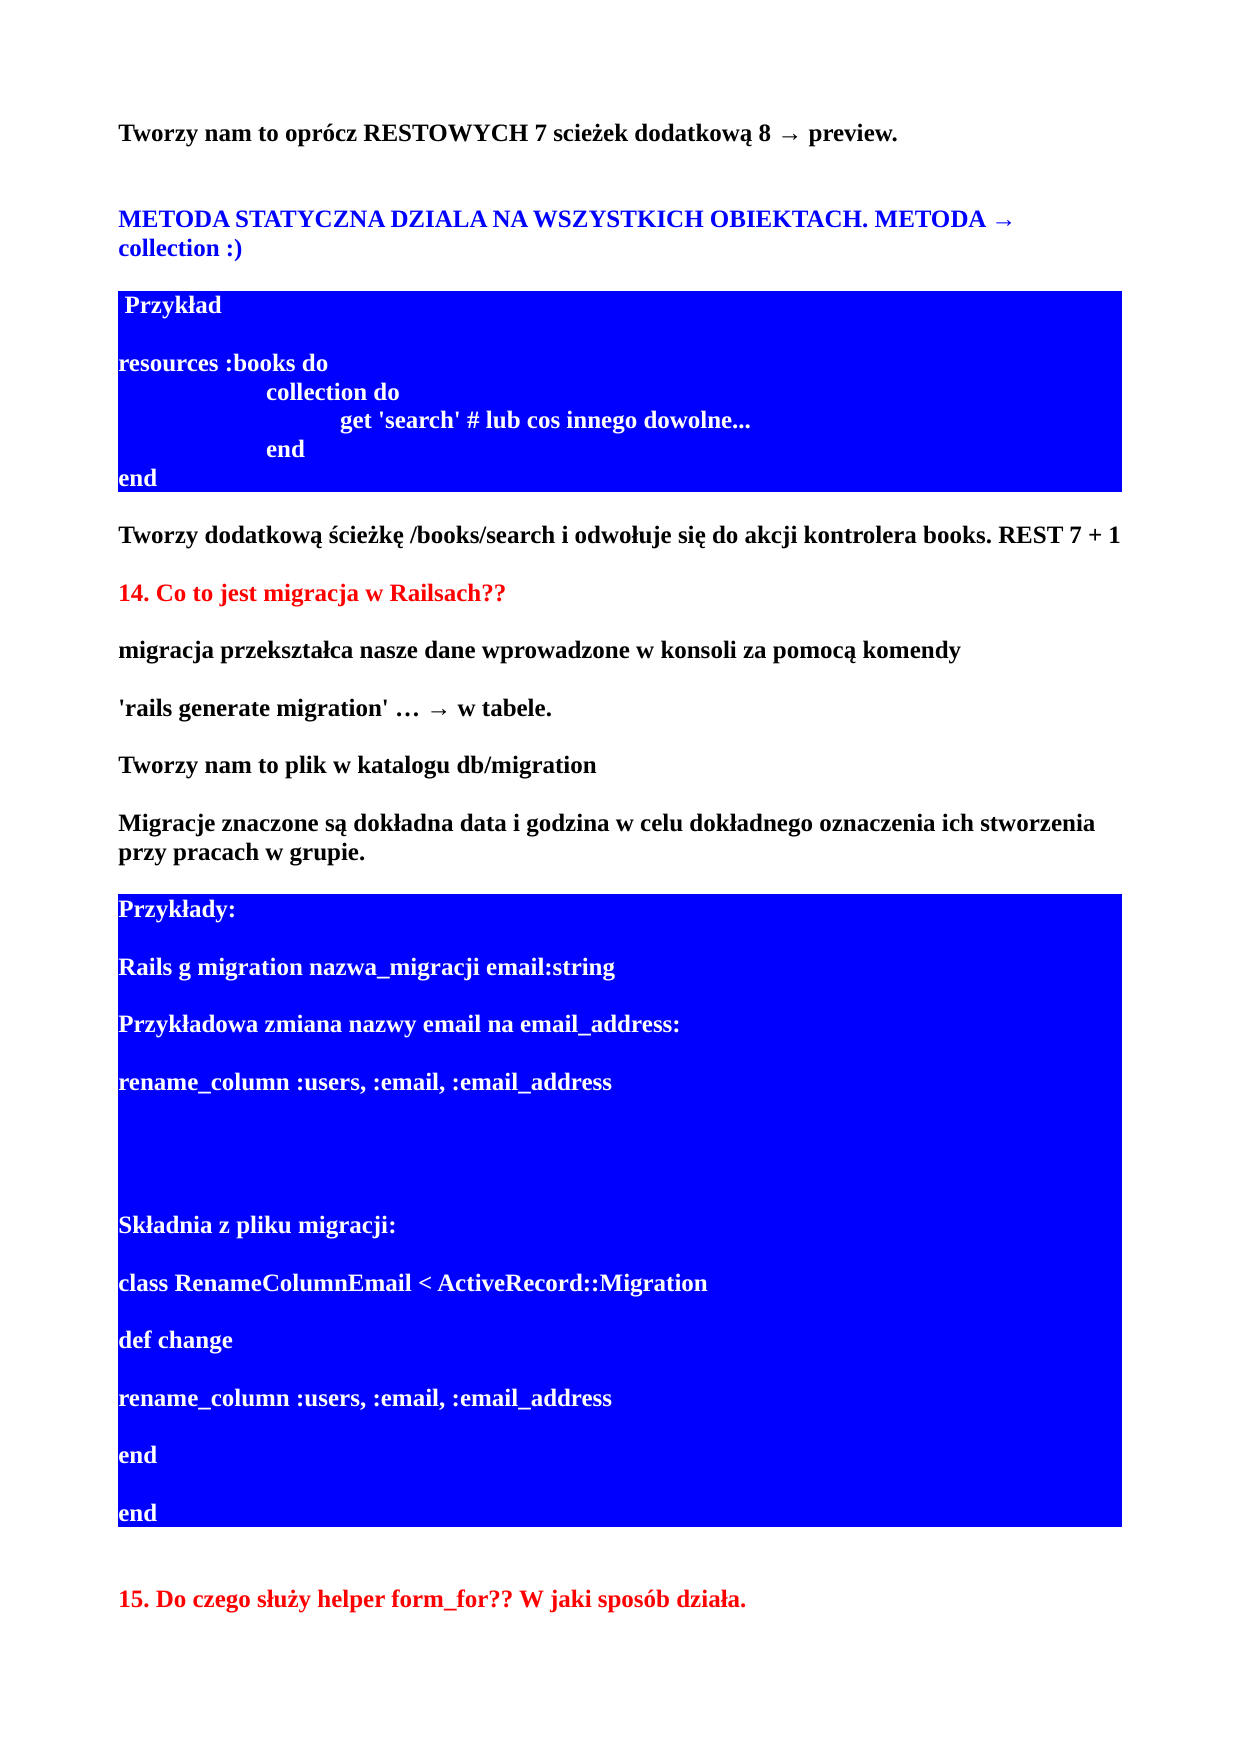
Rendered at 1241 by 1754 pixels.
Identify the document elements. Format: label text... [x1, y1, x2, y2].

text Przykłady: [118, 894, 1122, 923]
text resources :books do [118, 348, 1122, 377]
text Przykładowa zmiana nazwy email na email_address: [118, 1009, 1122, 1038]
text Tworzy nam to oprócz RESTOWYCH 7 scieżek dodatkową 8 → preview. [118, 118, 1122, 147]
text end [118, 434, 1122, 463]
text rename_column :users, :email, :email_address [118, 1067, 1122, 1096]
text 14. Co to jest migracja w Railsach?? [118, 578, 1122, 607]
text rename_column :users, :email, :email_address [118, 1383, 1122, 1412]
text Przykład [118, 291, 1122, 319]
text end [118, 1441, 1122, 1469]
text METODA STATYCZNA DZIALA NA WSZYSTKICH OBIEKTACH. METODA → collection :) [118, 204, 1122, 262]
text Składnia z pliku migracji: [118, 1211, 1122, 1239]
text class RenameColumnEmail < ActiveRecord::Migration [118, 1268, 1122, 1297]
text end [118, 463, 1122, 492]
text get 'search' # lub cos innego dowolne... [118, 406, 1122, 434]
text Rails g migration nazwa_migracji email:string [118, 952, 1122, 981]
text collection do [118, 377, 1122, 406]
text Tworzy nam to plik w katalogu db/migration [118, 751, 1122, 779]
text Migracje znaczone są dokładna data i godzina w celu dokładnego oznaczenia ich stworzenia przy pracach w grupie. [118, 808, 1122, 866]
text 15. Do czego służy helper form_for?? W jaki sposób działa. [118, 1584, 1122, 1613]
text end [118, 1498, 1122, 1527]
text migracja przekształca nasze dane wprowadzone w konsoli za pomocą komendy [118, 636, 1122, 664]
text Tworzy dodatkową ścieżkę /books/search i odwołuje się do akcji kontrolera books. REST 7 + 1 [118, 521, 1122, 549]
text def change [118, 1326, 1122, 1354]
text 'rails generate migration' … → w tabele. [118, 693, 1122, 722]
